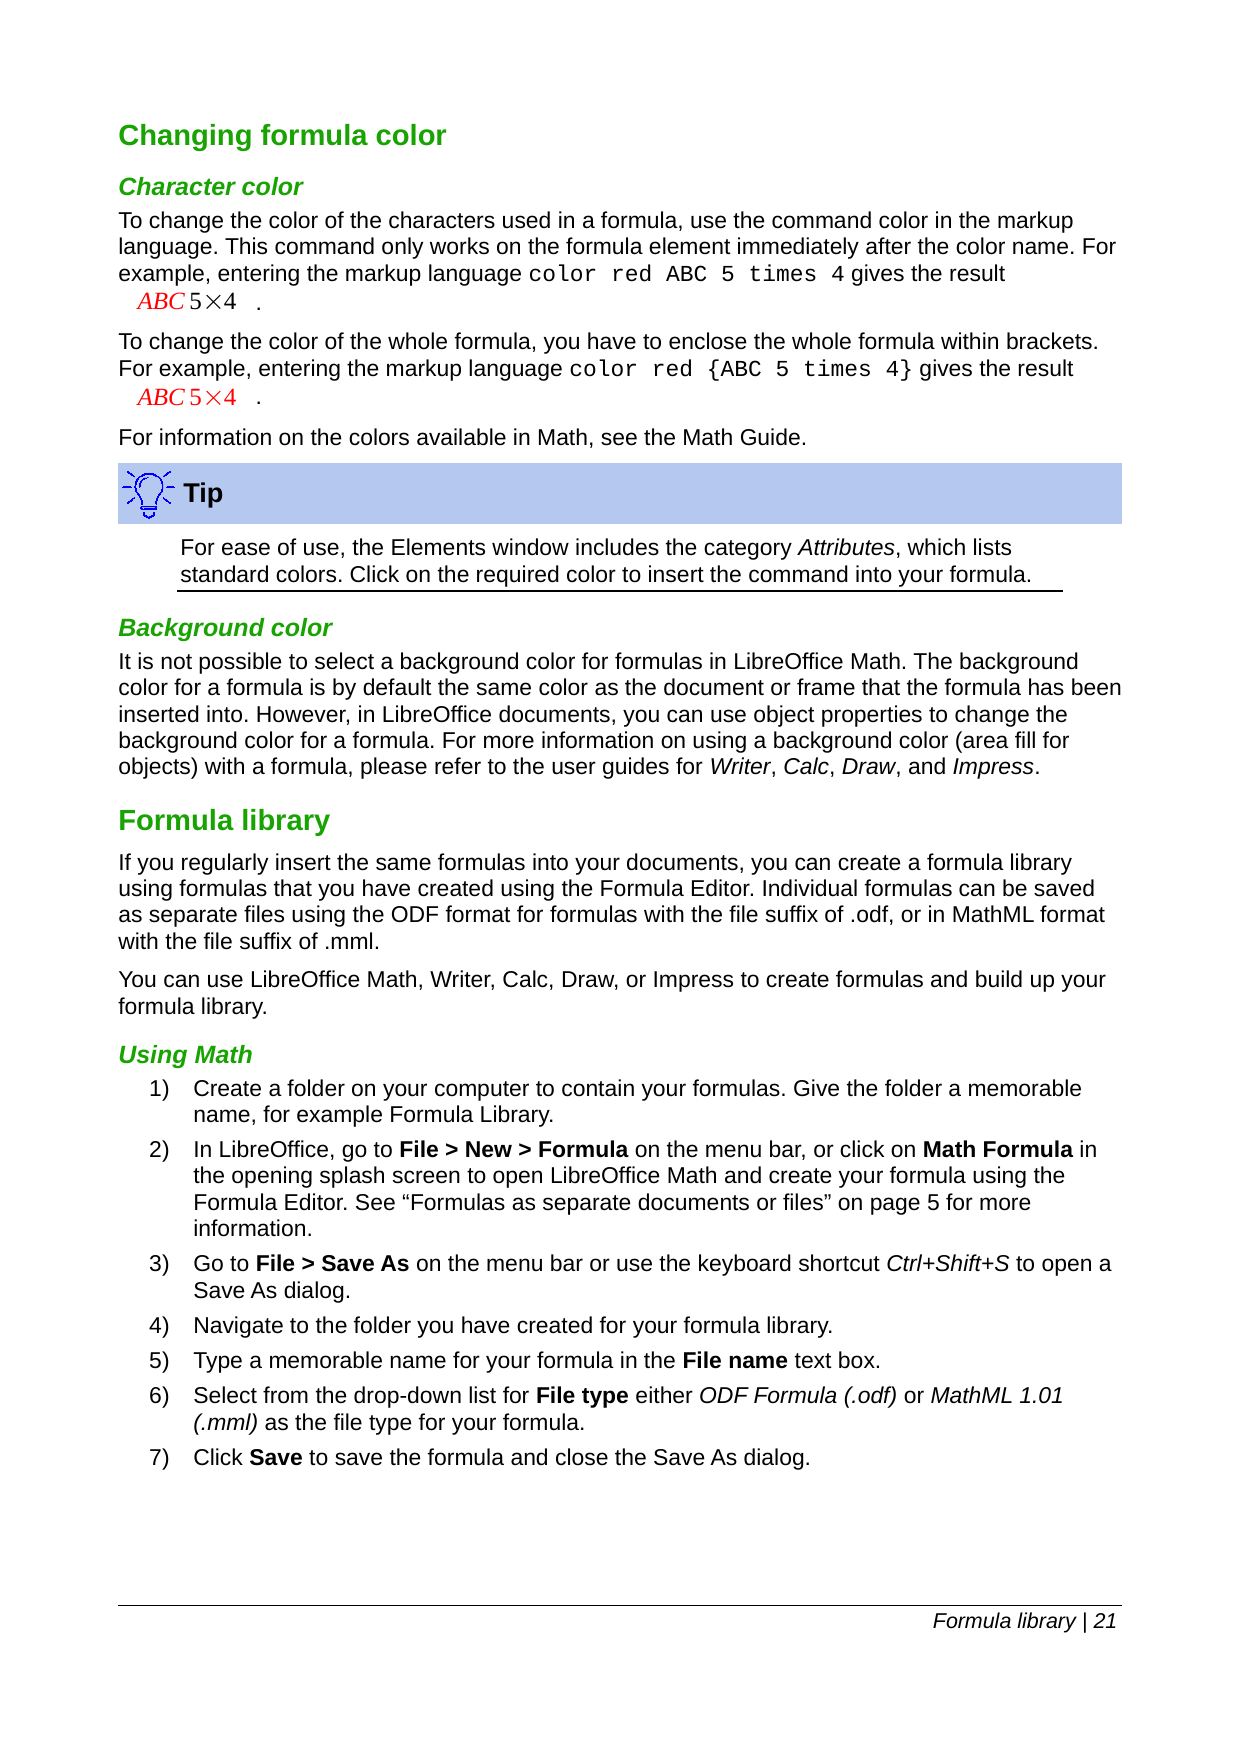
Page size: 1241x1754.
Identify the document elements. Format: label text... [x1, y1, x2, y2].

list Create a folder on your computer to contain your formulas. Give the folder a memorable name, for example Formula Library. [169, 1074, 1122, 1127]
picture [119, 463, 179, 523]
text To change the color of the whole formula, you have to enclose the whole formula within brackets. For example, entering the markup language color red {ABC 5 times 4} gives the result. [118, 328, 1122, 411]
list Navigate to the folder you have created for your formula library. [169, 1312, 1122, 1338]
subtitle Background color [118, 613, 1122, 642]
text If you regularly insert the same formulas into your documents, you can create a formula library using formulas that you have created using the Formula Editor. Individual formulas can be saved as separate files using the ODF format for formulas with the file suffix of .odf, or in MathML format with the file suffix of .mml. [118, 848, 1122, 954]
subtitle Formula library [118, 803, 1122, 837]
subtitle Character color [118, 172, 1122, 201]
list Type a memorable name for your formula in the File name text box. [169, 1347, 1122, 1373]
list Click Save to save the formula and close the Save As dialog. [169, 1444, 1122, 1470]
subtitle Changing formula color [118, 118, 1122, 152]
text It is not possible to select a background color for formulas in LibreOffice Math. The background color for a formula is by default the same color as the document or frame that the formula has been inserted into. However, in LibreOffice documents, you can use object properties to change the background color for a formula. For more information on using a background color (area fill for objects) with a formula, please refer to the user guides for Writer, Calc, Draw, and Impress. [118, 648, 1122, 779]
text For ease of use, the Elements window includes the category Attributes, which lists standard colors. Click on the required color to insert the command into your formula. [177, 531, 1063, 590]
list Go to File > Save As on the menu bar or use the keyboard shortcut Ctrl+Shift+S to open a Save As dialog. [169, 1250, 1122, 1303]
list Select from the drop-down list for File type either ODF Formula (.odf) or MathML 1.01 (.mml) as the file type for your formula. [169, 1382, 1122, 1435]
subtitle Using Math [118, 1040, 1122, 1068]
subtitle Tip [118, 463, 1122, 524]
text For information on the colors available in Math, see the Math Guide. [118, 424, 1122, 450]
text To change the color of the characters used in a formula, use the command color in the markup language. This command only works on the formula element immediately after the color name. For example, entering the markup language color red ABC 5 times 4 gives the result . [118, 207, 1122, 316]
list In LibreOffice, go to File > New > Formula on the menu bar, or click on Math Formula in the opening splash screen to open LibreOffice Math and create your formula using the Formula Editor. See “Formulas as separate documents or files” on page 5 for more information. [169, 1136, 1122, 1241]
text You can use LibreOffice Math, Writer, Calc, Draw, or Impress to create formulas and build up your formula library. [118, 966, 1122, 1019]
